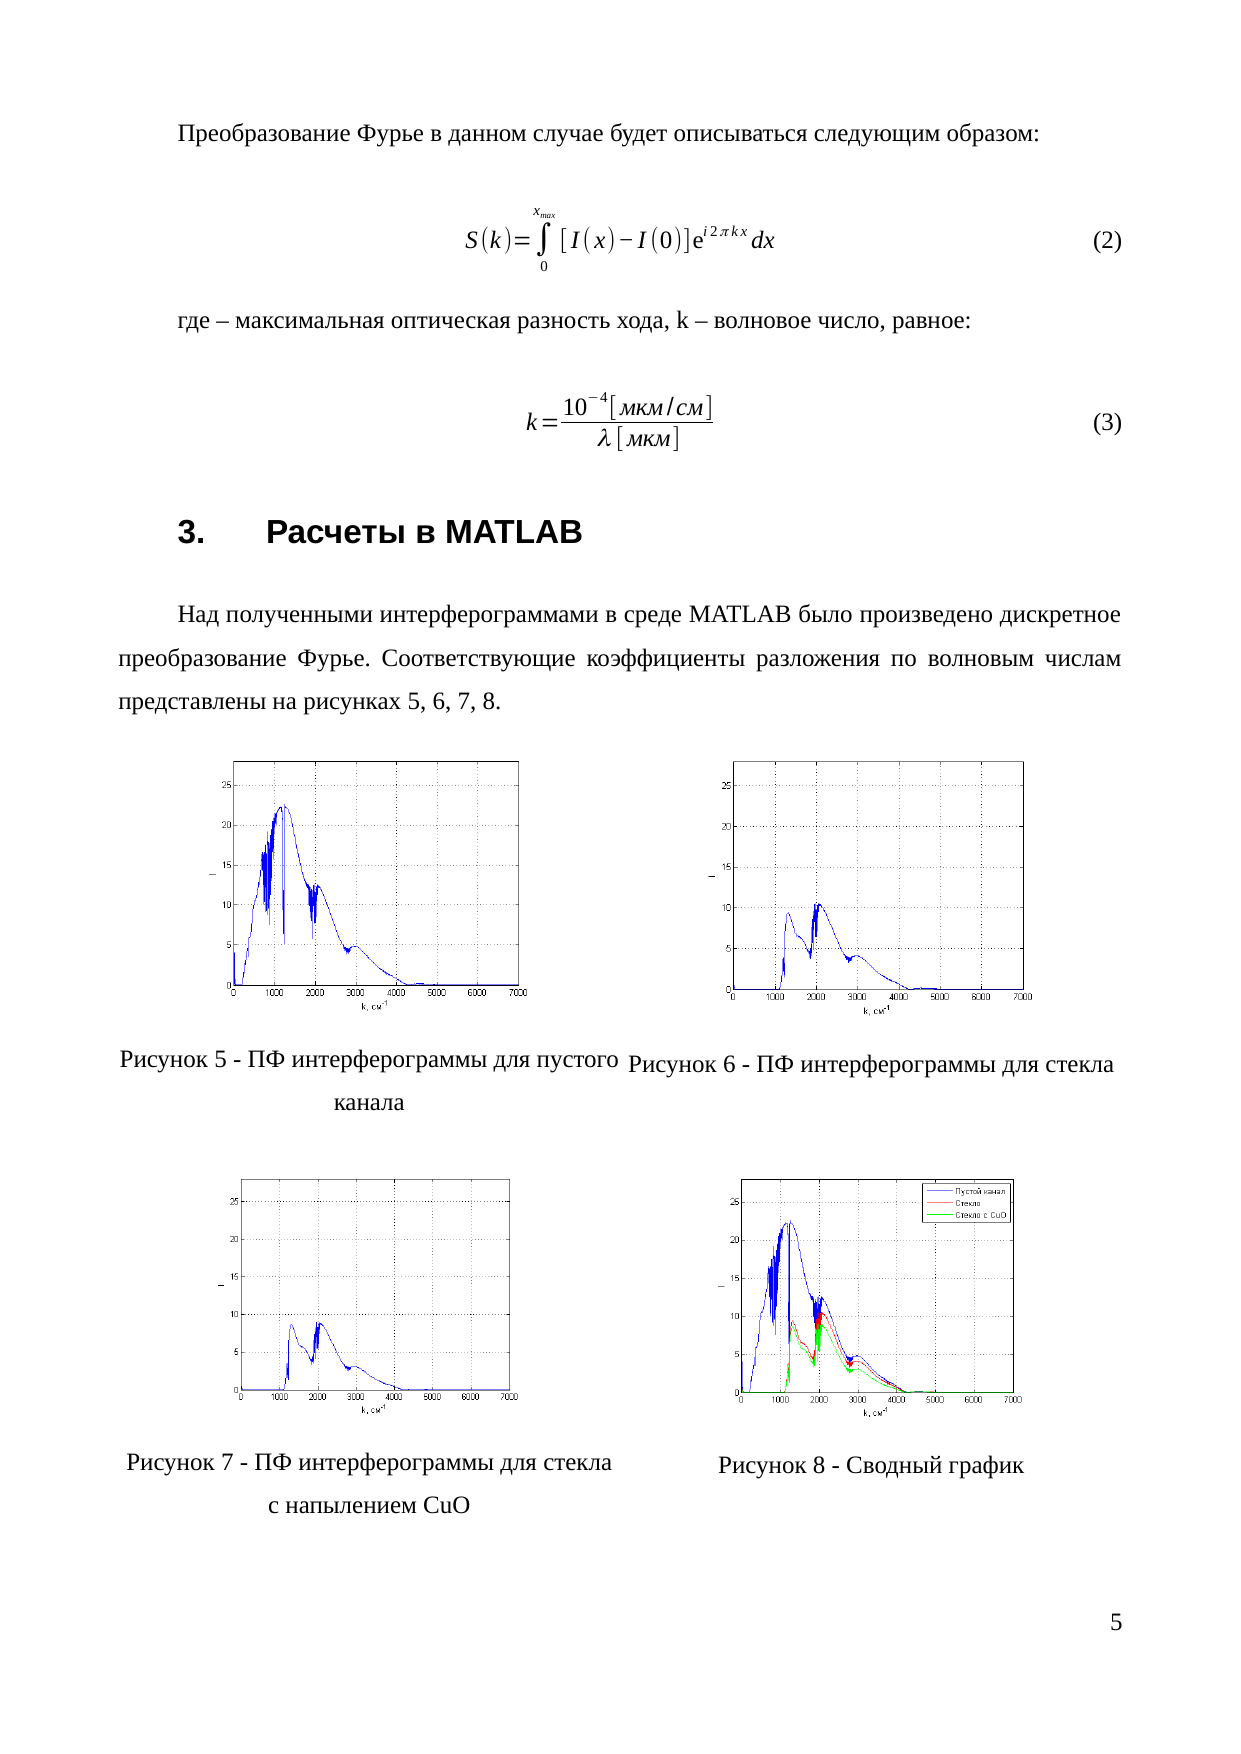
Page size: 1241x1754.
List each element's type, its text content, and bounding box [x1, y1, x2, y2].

picture [186, 740, 553, 1015]
table_header Рисунок 5 - ПФ интерферограммы для пустого канала [118, 741, 620, 1160]
table_header Рисунок 6 - ПФ интерферограммы для стекла [620, 741, 1122, 1160]
subtitle Расчеты в MATLAB [118, 512, 1122, 551]
table_cell Рисунок 8 - Сводный график [620, 1160, 1122, 1563]
picture [685, 740, 1058, 1020]
picture [196, 1159, 542, 1418]
text (2) [118, 202, 1122, 275]
text (3) [118, 389, 1122, 453]
text Преобразование Фурье в данном случае будет описываться следующим образом: [118, 118, 1122, 147]
picture [696, 1159, 1046, 1421]
text где – максимальная оптическая разность хода, k – волновое число, равное: [118, 305, 1122, 334]
table_cell Рисунок 7 - ПФ интерферограммы для стекла с напылением CuO [118, 1160, 620, 1563]
text Над полученными интерферограммами в среде MATLAB было произведено дискретное преобразование Фурье. Соответствующие коэффициенты разложения по волновым числам представлены на рисунках 5, 6, 7, 8. [118, 599, 1122, 714]
